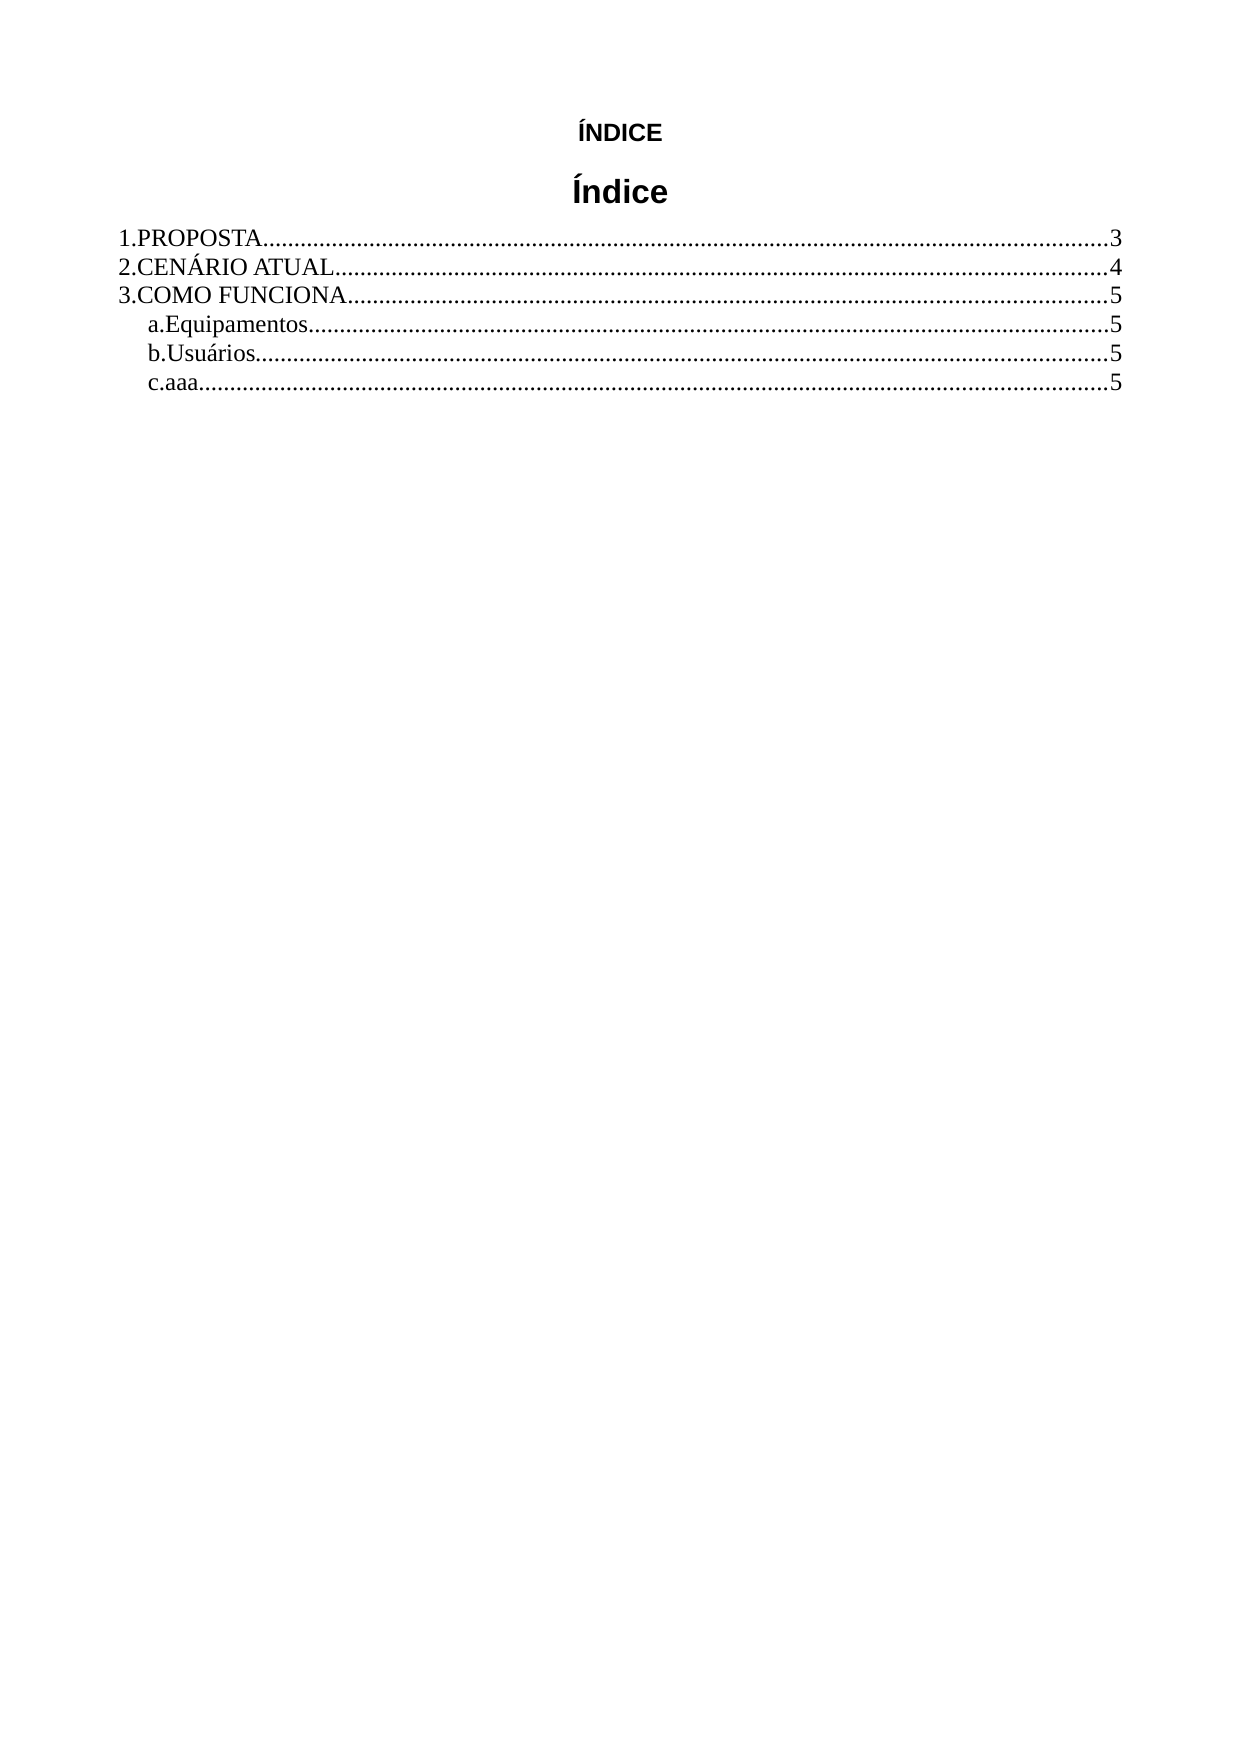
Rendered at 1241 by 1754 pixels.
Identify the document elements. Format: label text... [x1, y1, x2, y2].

text 2.CENÁRIO ATUAL 4 [118, 252, 1122, 280]
subtitle Índice [118, 172, 1122, 210]
text ÍNDICE [118, 118, 1122, 147]
text 1.PROPOSTA 3 [118, 223, 1122, 252]
text a.Equipamentos 5 [148, 309, 1122, 338]
text 3.COMO FUNCIONA 5 [118, 280, 1122, 309]
text c.aaa 5 [148, 367, 1122, 395]
text b.Usuários 5 [148, 338, 1122, 367]
